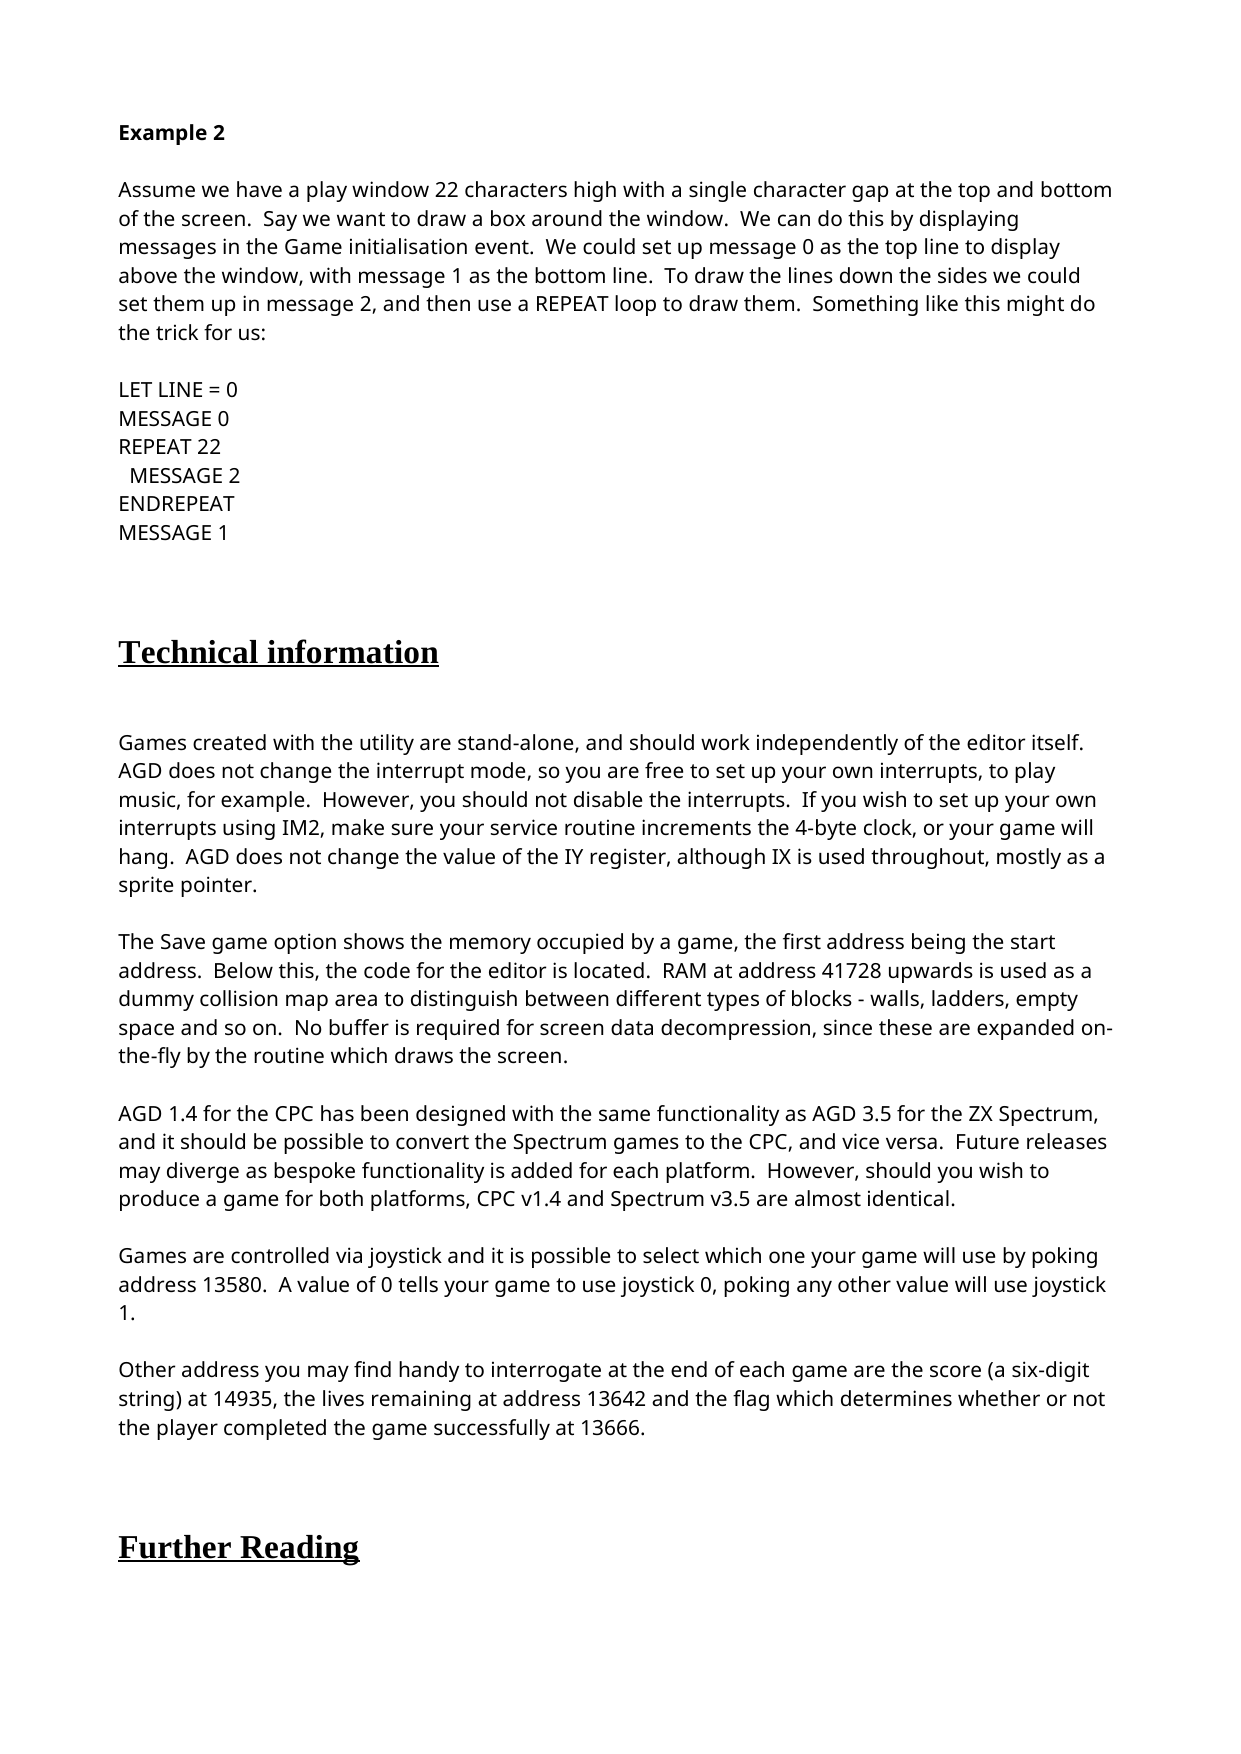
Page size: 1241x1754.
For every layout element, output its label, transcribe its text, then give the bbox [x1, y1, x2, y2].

text Technical information [118, 632, 1122, 670]
text LET LINE = 0 [118, 375, 1122, 403]
text Example 2 [118, 118, 1122, 147]
text AGD 1.4 for the CPC has been designed with the same functionality as AGD 3.5 for the ZX Spectrum, and it should be possible to convert the Spectrum games to the CPC, and vice versa. Future releases may diverge as bespoke functionality is added for each platform. However, should you wish to produce a game for both platforms, CPC v1.4 and Spectrum v3.5 are almost identical. [118, 1098, 1122, 1213]
text MESSAGE 2 [118, 461, 1122, 489]
text REPEAT 22 [118, 432, 1122, 461]
text MESSAGE 1 [118, 518, 1122, 546]
text MESSAGE 0 [118, 403, 1122, 432]
text Games created with the utility are stand-alone, and should work independently of the editor itself. AGD does not change the interrupt mode, so you are free to set up your own interrupts, to play music, for example. However, you should not disable the interrupts. If you wish to set up your own interrupts using IM2, make sure your service routine increments the 4-byte clock, or your game will hang. AGD does not change the value of the IY register, although IX is used throughout, mostly as a sprite pointer. [118, 727, 1122, 899]
text Assume we have a play window 22 characters high with a single character gap at the top and bottom of the screen. Say we want to draw a box around the window. We can do this by displaying messages in the Game initialisation event. We could set up message 0 as the top line to display above the window, with message 1 as the bottom line. To draw the lines down the sides we could set them up in message 2, and then use a REPEAT loop to draw them. Something like this might do the trick for us: [118, 175, 1122, 346]
text ENDREPEAT [118, 489, 1122, 518]
text Further Reading [118, 1527, 1122, 1565]
text The Save game option shows the memory occupied by a game, the first address being the start address. Below this, the code for the editor is located. RAM at address 41728 upwards is used as a dummy collision map area to distinguish between different types of blocks - walls, ladders, empty space and so on. No buffer is required for screen data decompression, since these are expanded on-the-fly by the routine which draws the screen. [118, 927, 1122, 1070]
text Other address you may find handy to interrogate at the end of each game are the score (a six-digit string) at 14935, the lives remaining at address 13642 and the flag which determines whether or not the player completed the game successfully at 13666. [118, 1355, 1122, 1441]
text Games are controlled via joystick and it is possible to select which one your game will use by poking address 13580. A value of 0 tells your game to use joystick 0, poking any other value will use joystick 1. [118, 1241, 1122, 1327]
